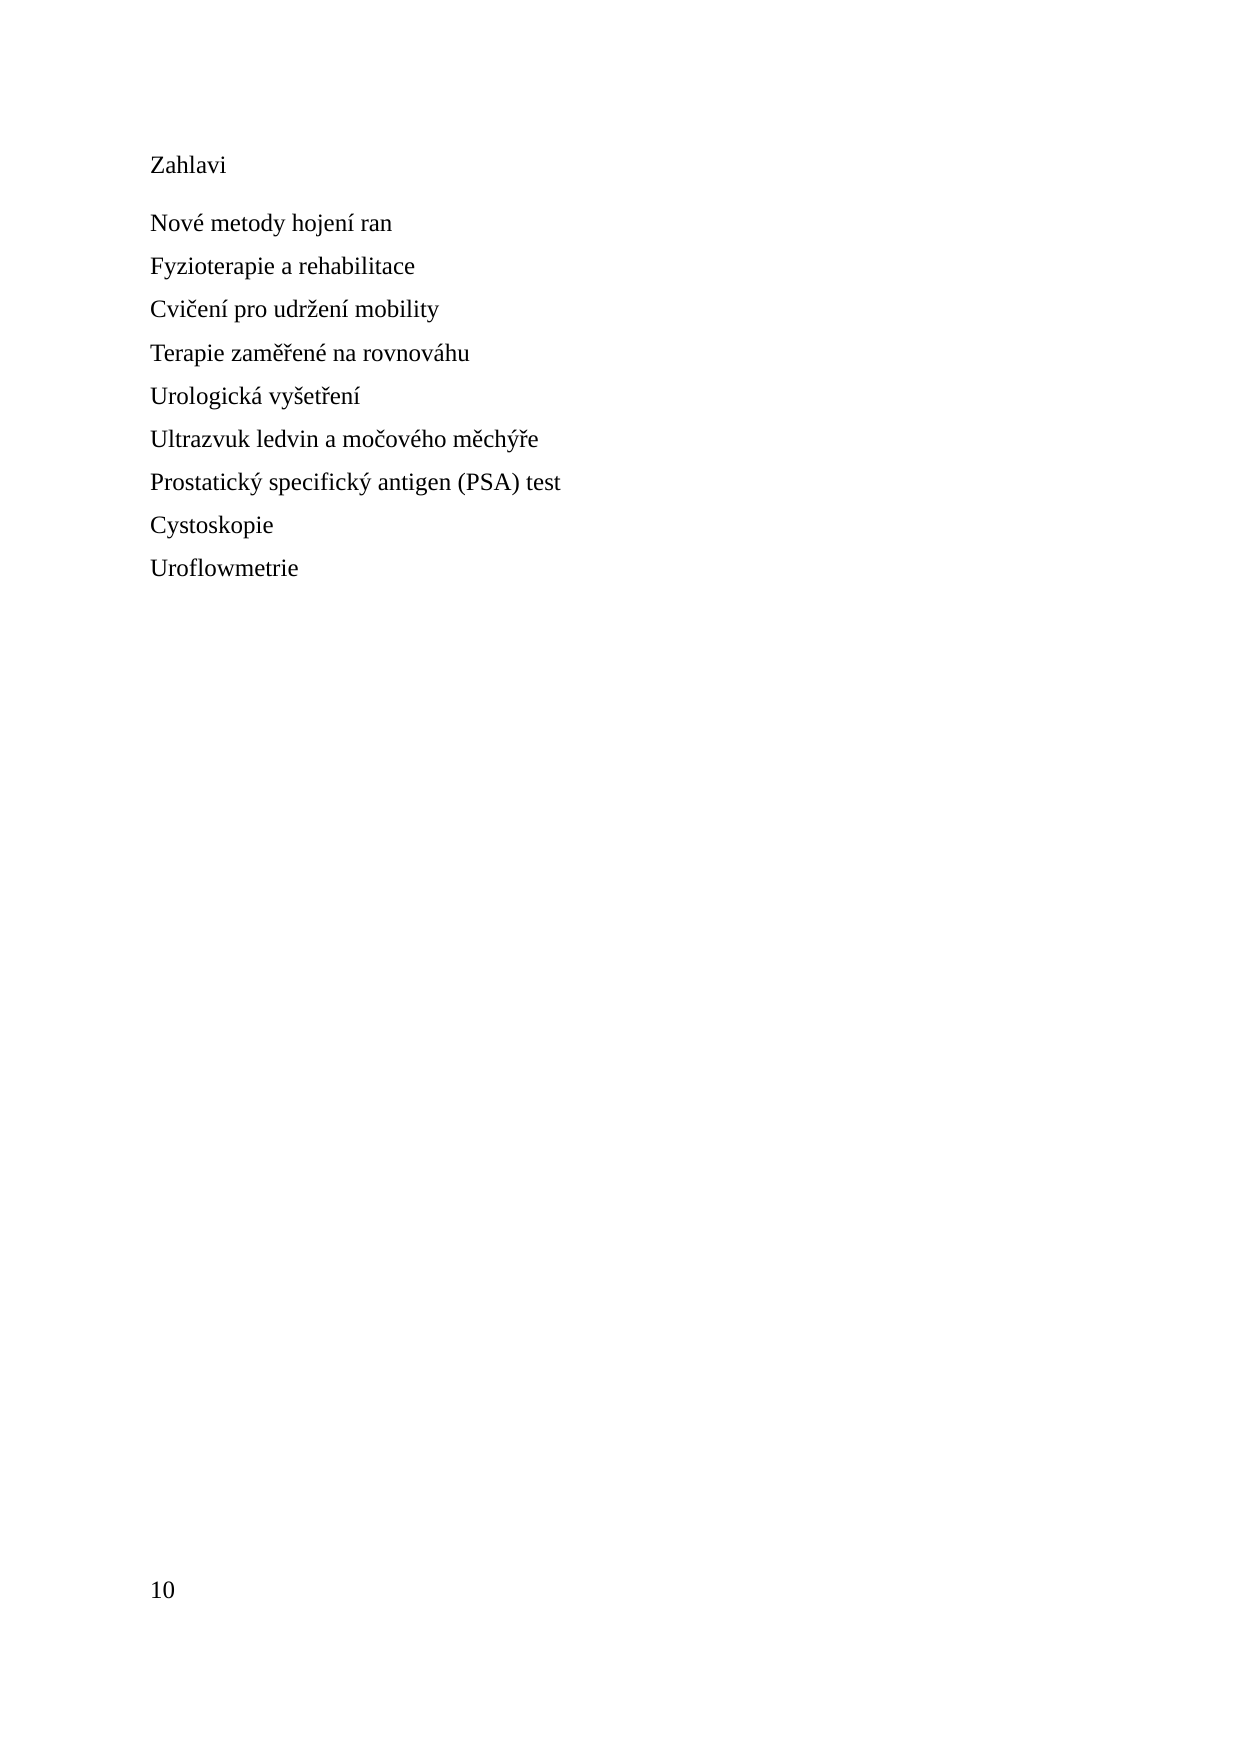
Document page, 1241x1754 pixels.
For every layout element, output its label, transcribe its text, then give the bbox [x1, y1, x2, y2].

text Cystoskopie [150, 510, 1090, 539]
text Urologická vyšetření [150, 381, 1090, 409]
text Terapie zaměřené na rovnováhu [150, 338, 1090, 366]
text Uroflowmetrie [150, 553, 1090, 582]
text Nové metody hojení ran [150, 208, 1090, 237]
text Ultrazvuk ledvin a močového měchýře [150, 424, 1090, 453]
text Cvičení pro udržení mobility [150, 294, 1090, 323]
text Fyzioterapie a rehabilitace [150, 251, 1090, 280]
text Prostatický specifický antigen (PSA) test [150, 467, 1090, 496]
